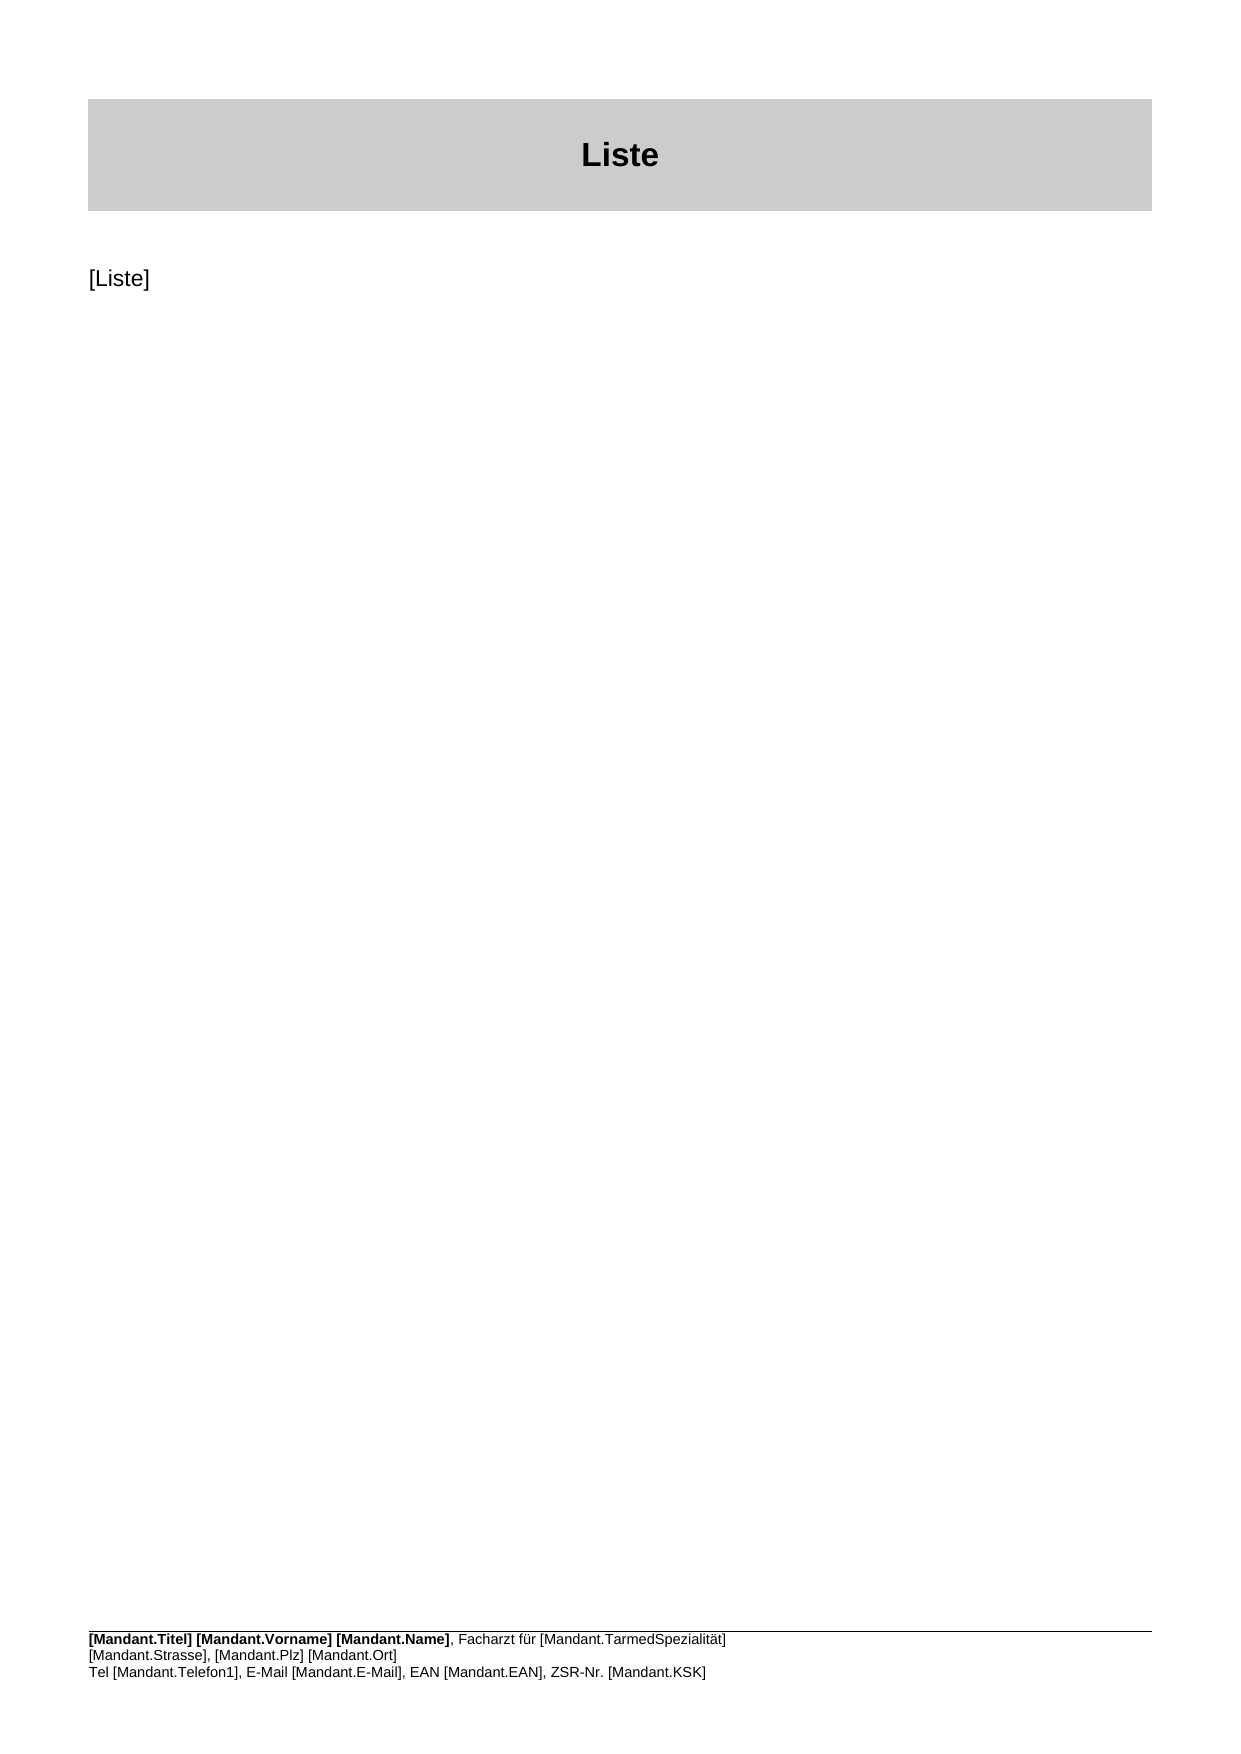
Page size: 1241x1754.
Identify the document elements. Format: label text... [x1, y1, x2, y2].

text [Liste] [88, 266, 1152, 291]
